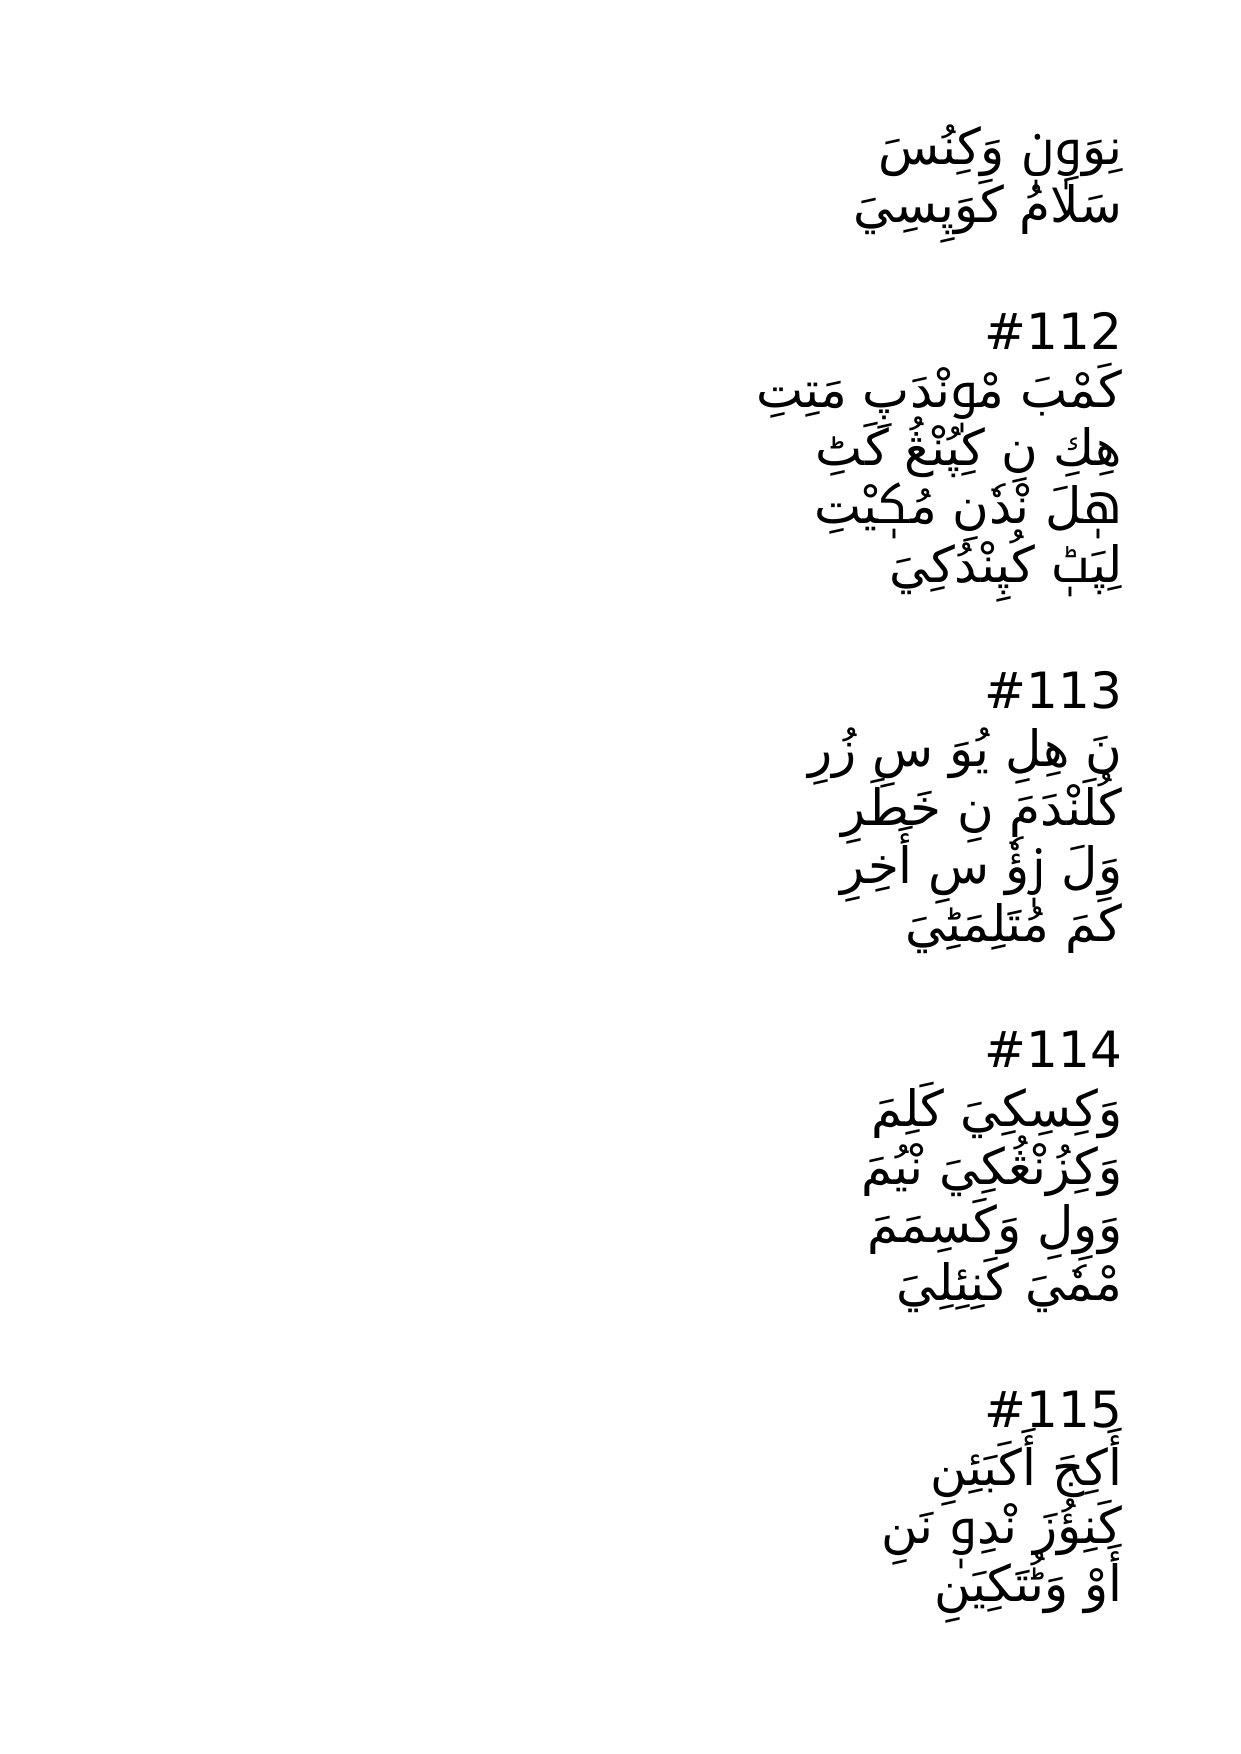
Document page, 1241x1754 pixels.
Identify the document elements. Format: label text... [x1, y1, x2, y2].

text وَوِلِ وَكَسِمَمَ [118, 1196, 1122, 1254]
text وَلَ زٖؤٗ سِ أَخِرِ [118, 837, 1122, 895]
text لِپَٹٖ كُپِنْدُكِيَ [118, 536, 1122, 594]
text نَ هِلِ يُوَ سِ زُرِ [118, 720, 1122, 778]
text هِكِ نِ كِپُنْڠُ كَٹِ [118, 419, 1122, 477]
text وَكِسِكِيَ كَلِمَ [118, 1079, 1122, 1138]
text كُلَنْدَمَ نِ خَطَرِ [118, 778, 1122, 837]
text هٖلَ نْدٗنِ مُكٖيْتِ [118, 477, 1122, 536]
text #113 [118, 662, 1122, 720]
text #112 [118, 303, 1122, 361]
text #115 [118, 1381, 1122, 1439]
text أَكِجَ أَكَبَئِنِ [118, 1439, 1122, 1497]
text مْمٗيَ كَنِئِلِيَ [118, 1254, 1122, 1312]
text #114 [118, 1021, 1122, 1079]
text أَوْ وَٹُتَكِيَنِ [118, 1555, 1122, 1613]
text سَلَامُ كَوَپِسِيَ [118, 176, 1122, 234]
text نِوَوٖنٖ وَكِنُسَ [118, 118, 1122, 176]
text وَكِزُنْڠُكِيَ نْيُمَ [118, 1138, 1122, 1196]
text كَمْبَ مْوٖنْدَپِ مَتِتِ [118, 361, 1122, 419]
text كَنِؤُزَ نْدِوٖ نَنِ [118, 1497, 1122, 1555]
text كَمَ مُتَلِمَٹِيَ [118, 895, 1122, 953]
